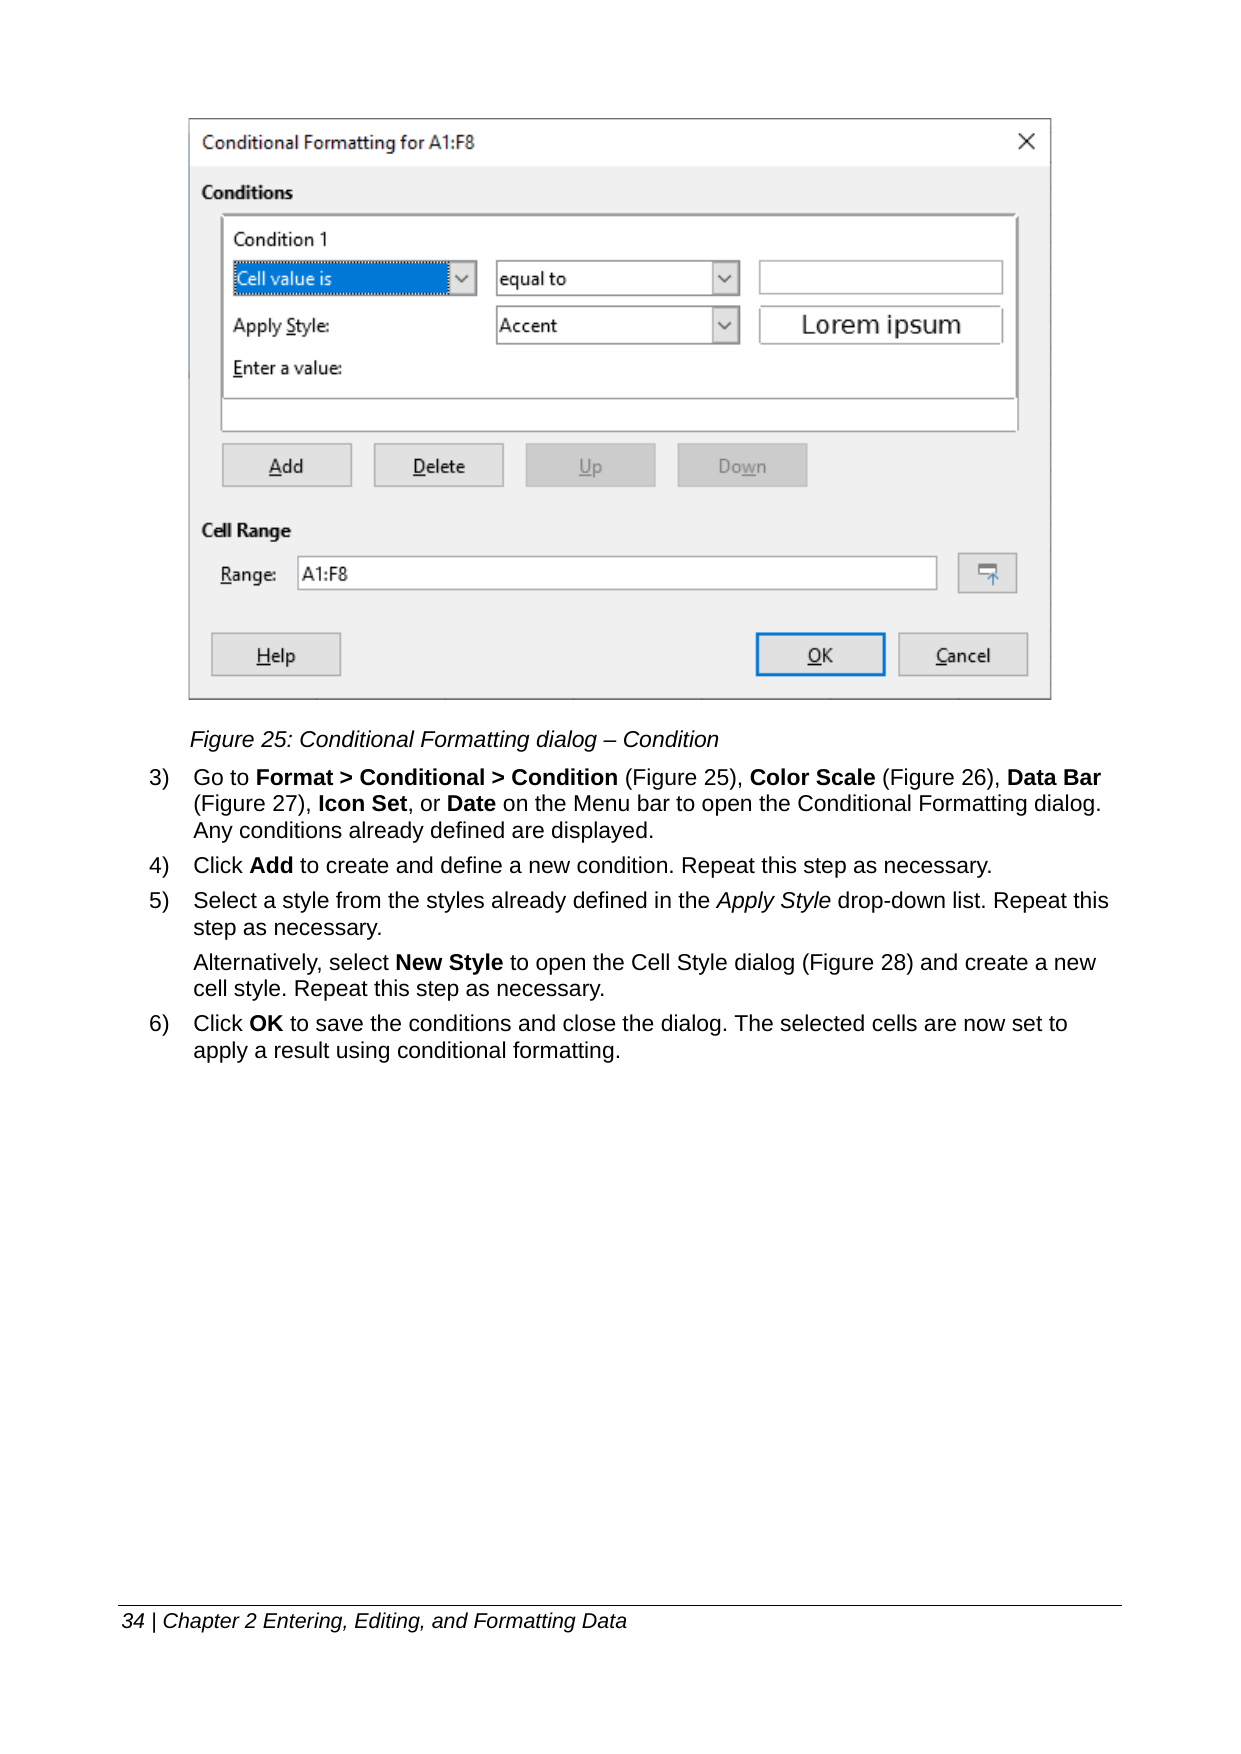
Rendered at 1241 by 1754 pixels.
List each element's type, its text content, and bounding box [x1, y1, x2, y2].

list Go to Format > Conditional > Condition (Figure 25), Color Scale (Figure 26), Data Bar (Figure 27), Icon Set, or Date on the Menu bar to open the Conditional Formatting dialog. Any conditions already defined are displayed. [169, 764, 1122, 843]
text Figure 25: Conditional Formatting dialog – Condition [189, 700, 1051, 752]
picture [188, 118, 1052, 700]
list Alternatively, select New Style to open the Cell Style dialog (Figure 28) and create a new cell style. Repeat this step as necessary. [169, 949, 1122, 1001]
list Click Add to create and define a new condition. Repeat this step as necessary. [169, 852, 1122, 878]
list Click OK to save the conditions and close the dialog. The selected cells are now set to apply a result using conditional formatting. [169, 1010, 1122, 1063]
list Select a style from the styles already defined in the Apply Style drop-down list. Repeat this step as necessary. [169, 887, 1122, 940]
